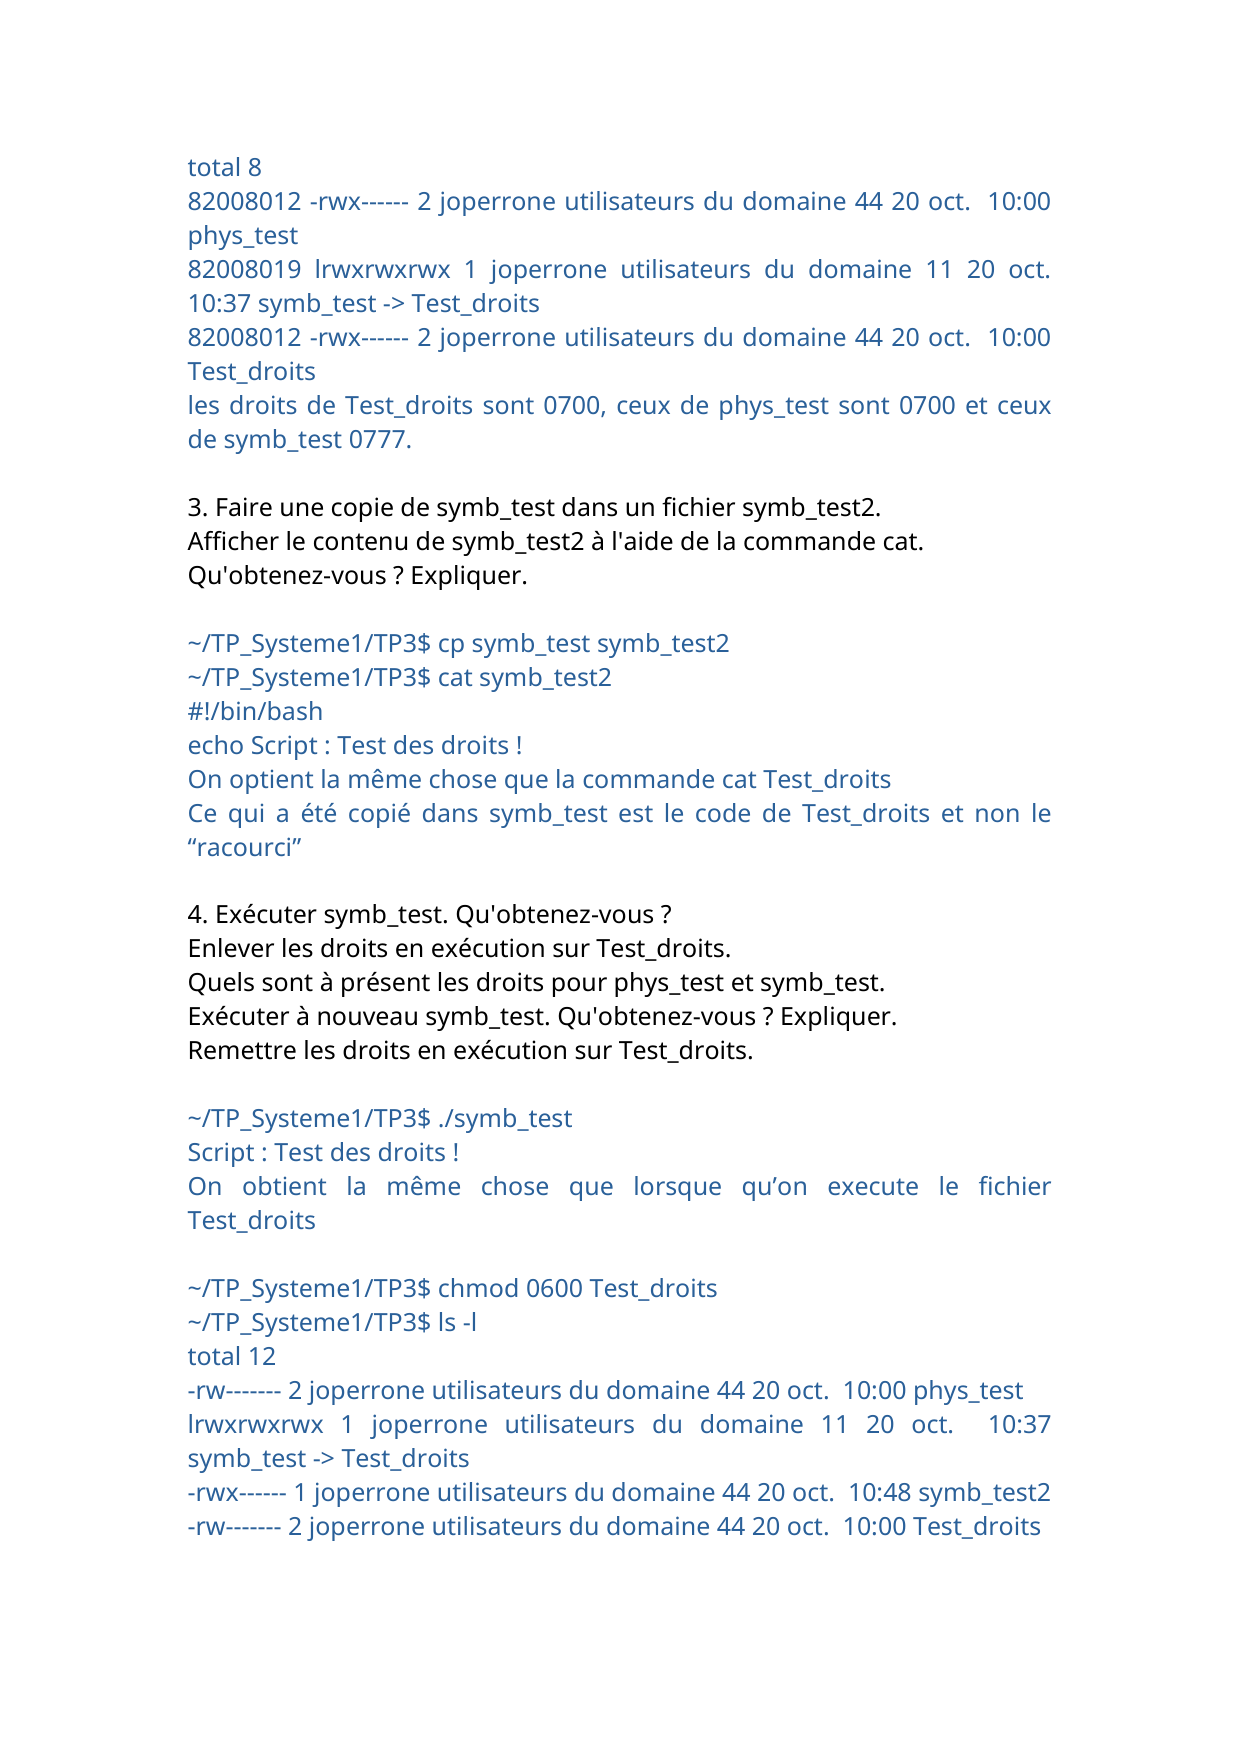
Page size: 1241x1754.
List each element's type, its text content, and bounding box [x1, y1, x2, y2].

text ~/TP_Systeme1/TP3$ ls -l [187, 1304, 1053, 1338]
text ~/TP_Systeme1/TP3$ cat symb_test2 [187, 659, 1053, 693]
text 3. Faire une copie de symb_test dans un fichier symb_test2. [187, 489, 1053, 523]
text total 12 [187, 1338, 1053, 1372]
text -rw------- 2 joperrone utilisateurs du domaine 44 20 oct. 10:00 Test_droits [187, 1508, 1053, 1542]
text 82008019 lrwxrwxrwx 1 joperrone utilisateurs du domaine 11 20 oct. 10:37 symb_test -> Test_droits [187, 252, 1053, 320]
text ~/TP_Systeme1/TP3$ chmod 0600 Test_droits [187, 1271, 1053, 1304]
text Remettre les droits en exécution sur Test_droits. [187, 1033, 1053, 1067]
text -rwx------ 1 joperrone utilisateurs du domaine 44 20 oct. 10:48 symb_test2 [187, 1474, 1053, 1508]
text 4. Exécuter symb_test. Qu'obtenez-vous ? [187, 897, 1053, 931]
text echo Script : Test des droits ! [187, 727, 1053, 761]
text les droits de Test_droits sont 0700, ceux de phys_test sont 0700 et ceux de symb_test 0777. [187, 388, 1053, 456]
text #!/bin/bash [187, 693, 1053, 727]
text Quels sont à présent les droits pour phys_test et symb_test. [187, 965, 1053, 999]
text lrwxrwxrwx 1 joperrone utilisateurs du domaine 11 20 oct. 10:37 symb_test -> Test_droits [187, 1406, 1053, 1474]
text Afficher le contenu de symb_test2 à l'aide de la commande cat. [187, 523, 1053, 557]
text On optient la même chose que la commande cat Test_droits [187, 761, 1053, 795]
text Qu'obtenez-vous ? Expliquer. [187, 557, 1053, 591]
text -rw------- 2 joperrone utilisateurs du domaine 44 20 oct. 10:00 phys_test [187, 1372, 1053, 1406]
text 82008012 -rwx------ 2 joperrone utilisateurs du domaine 44 20 oct. 10:00 phys_test [187, 184, 1053, 252]
text Ce qui a été copié dans symb_test est le code de Test_droits et non le “racourci” [187, 795, 1053, 863]
text Script : Test des droits ! [187, 1135, 1053, 1169]
text 82008012 -rwx------ 2 joperrone utilisateurs du domaine 44 20 oct. 10:00 Test_droits [187, 320, 1053, 388]
text On obtient la même chose que lorsque qu’on execute le fichier Test_droits [187, 1169, 1053, 1237]
text ~/TP_Systeme1/TP3$ cp symb_test symb_test2 [187, 625, 1053, 659]
text ~/TP_Systeme1/TP3$ ./symb_test [187, 1101, 1053, 1135]
text Enlever les droits en exécution sur Test_droits. [187, 931, 1053, 965]
text Exécuter à nouveau symb_test. Qu'obtenez-vous ? Expliquer. [187, 999, 1053, 1033]
text total 8 [187, 150, 1053, 184]
